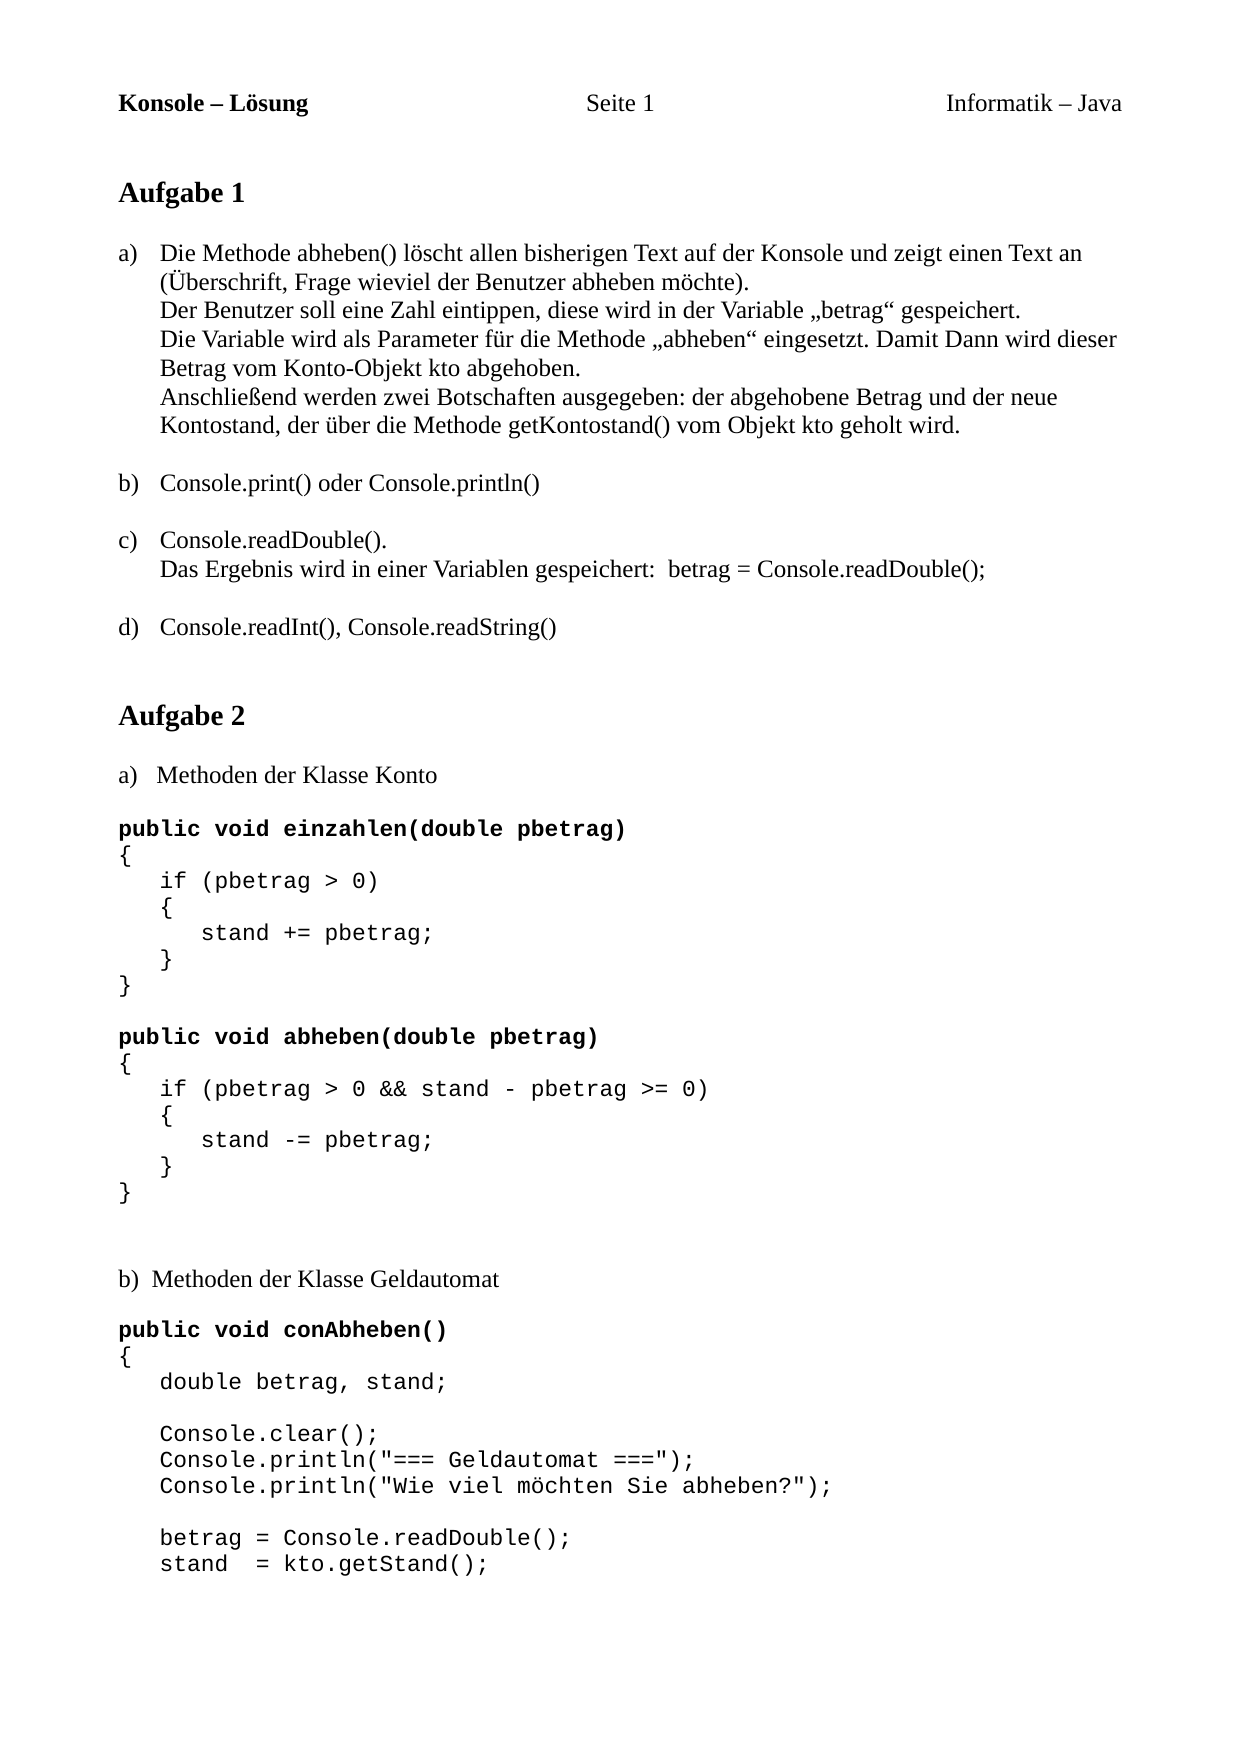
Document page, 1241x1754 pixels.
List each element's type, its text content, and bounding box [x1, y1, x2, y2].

text Console.println("Wie viel möchten Sie abheben?"); [118, 1474, 1122, 1500]
text a) Methoden der Klasse Konto [118, 760, 1122, 789]
text stand = kto.getStand(); [118, 1552, 1122, 1578]
text Aufgabe 1 [118, 176, 1122, 209]
text Aufgabe 2 [118, 698, 1122, 731]
text b) Methoden der Klasse Geldautomat [118, 1264, 1122, 1293]
list Anschließend werden zwei Botschaften ausgegeben: der abgehobene Betrag und der neue Kontostand, der über die Methode getKontostand() vom Objekt kto geholt wird. [118, 382, 1122, 439]
text { [118, 1345, 1122, 1371]
text Console.println("=== Geldautomat ==="); [118, 1448, 1122, 1474]
text double betrag, stand; [118, 1371, 1122, 1397]
text public void conAbheben() [118, 1293, 1122, 1345]
text betrag = Console.readDouble(); [118, 1526, 1122, 1552]
text Console.clear(); [118, 1423, 1122, 1448]
list Die Methode abheben() löscht allen bisherigen Text auf der Konsole und zeigt einen Text an (Überschrift, Frage wieviel der Benutzer abheben möchte). Der Benutzer soll eine Zahl eintippen, diese wird in der Variable „betrag“ gespeichert. [118, 238, 1122, 324]
text public void einzahlen(double pbetrag) { if (pbetrag > 0) { stand += pbetrag; } } public void abheben(double pbetrag) { if (pbetrag > 0 && stand - pbetrag >= 0) { stand -= pbetrag; } } [118, 818, 1122, 1207]
list Console.readDouble(). Das Ergebnis wird in einer Variablen gespeichert: betrag = Console.readDouble(); [118, 525, 1122, 583]
list Console.readInt(), Console.readString() [118, 612, 1122, 640]
list Die Variable wird als Parameter für die Methode „abheben“ eingesetzt. Damit Dann wird dieser Betrag vom Konto-Objekt kto abgehoben. [118, 324, 1122, 382]
list Console.print() oder Console.println() [118, 468, 1122, 497]
